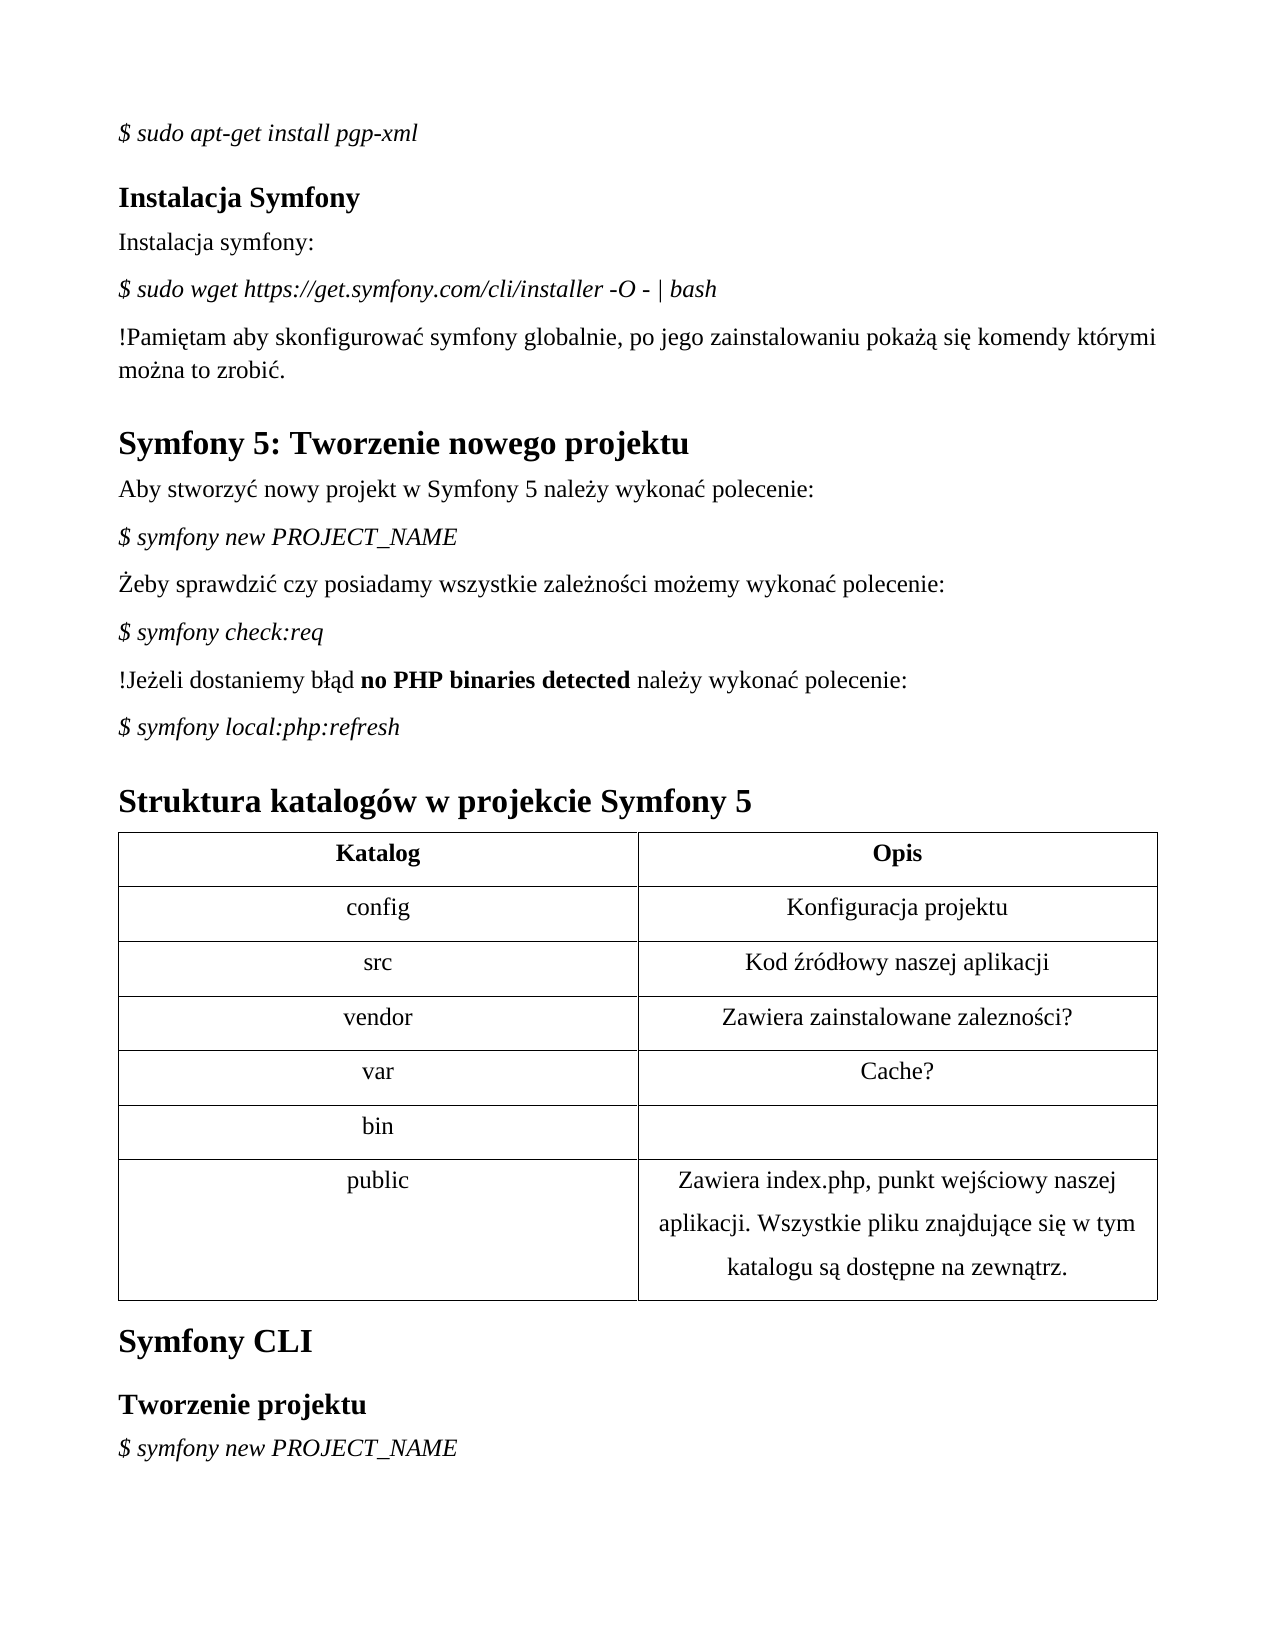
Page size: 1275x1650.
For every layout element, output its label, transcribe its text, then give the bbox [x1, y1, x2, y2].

table_cell public [119, 1160, 637, 1300]
table_cell config [119, 887, 637, 941]
table_cell Cache? [639, 1051, 1157, 1105]
table_cell [639, 1106, 1157, 1159]
subtitle Struktura katalogów w projekcie Symfony 5 [118, 781, 1157, 819]
table_cell Konfiguracja projektu [639, 887, 1157, 941]
table_cell src [119, 942, 637, 996]
table_cell var [119, 1051, 637, 1105]
subtitle Tworzenie projektu [118, 1387, 1157, 1421]
table_cell Zawiera zainstalowane zalezności? [639, 997, 1157, 1050]
subtitle Symfony 5: Tworzenie nowego projektu [118, 423, 1157, 462]
text Instalacja symfony: [118, 227, 1157, 255]
table_cell Zawiera index.php, punkt wejściowy naszej aplikacji. Wszystkie pliku znajdujące się w tym katalogu są dostępne na zewnątrz. [639, 1160, 1157, 1300]
table_cell bin [119, 1106, 637, 1159]
subtitle Symfony CLI [118, 1321, 1157, 1360]
text Żeby sprawdzić czy posiadamy wszystkie zależności możemy wykonać polecenie: [118, 569, 1157, 598]
text $ sudo wget https://get.symfony.com/cli/installer -O - | bash [118, 274, 1157, 303]
text $ symfony new PROJECT_NAME [118, 522, 1157, 551]
text !Jeżeli dostaniemy błąd no PHP binaries detected należy wykonać polecenie: [118, 665, 1157, 693]
text $ symfony check:req [118, 617, 1157, 646]
table_header Opis [639, 833, 1157, 886]
text $ sudo apt-get install pgp-xml [118, 118, 1157, 147]
text $ symfony local:php:refresh [118, 712, 1157, 741]
table_cell Kod źródłowy naszej aplikacji [639, 942, 1157, 996]
text $ symfony new PROJECT_NAME [118, 1433, 1157, 1462]
text Aby stworzyć nowy projekt w Symfony 5 należy wykonać polecenie: [118, 474, 1157, 503]
table_header Katalog [119, 833, 637, 886]
table_cell vendor [119, 997, 637, 1050]
text !Pamiętam aby skonfigurować symfony globalnie, po jego zainstalowaniu pokażą się komendy którymi można to zrobić. [118, 322, 1157, 383]
subtitle Instalacja Symfony [118, 180, 1157, 214]
